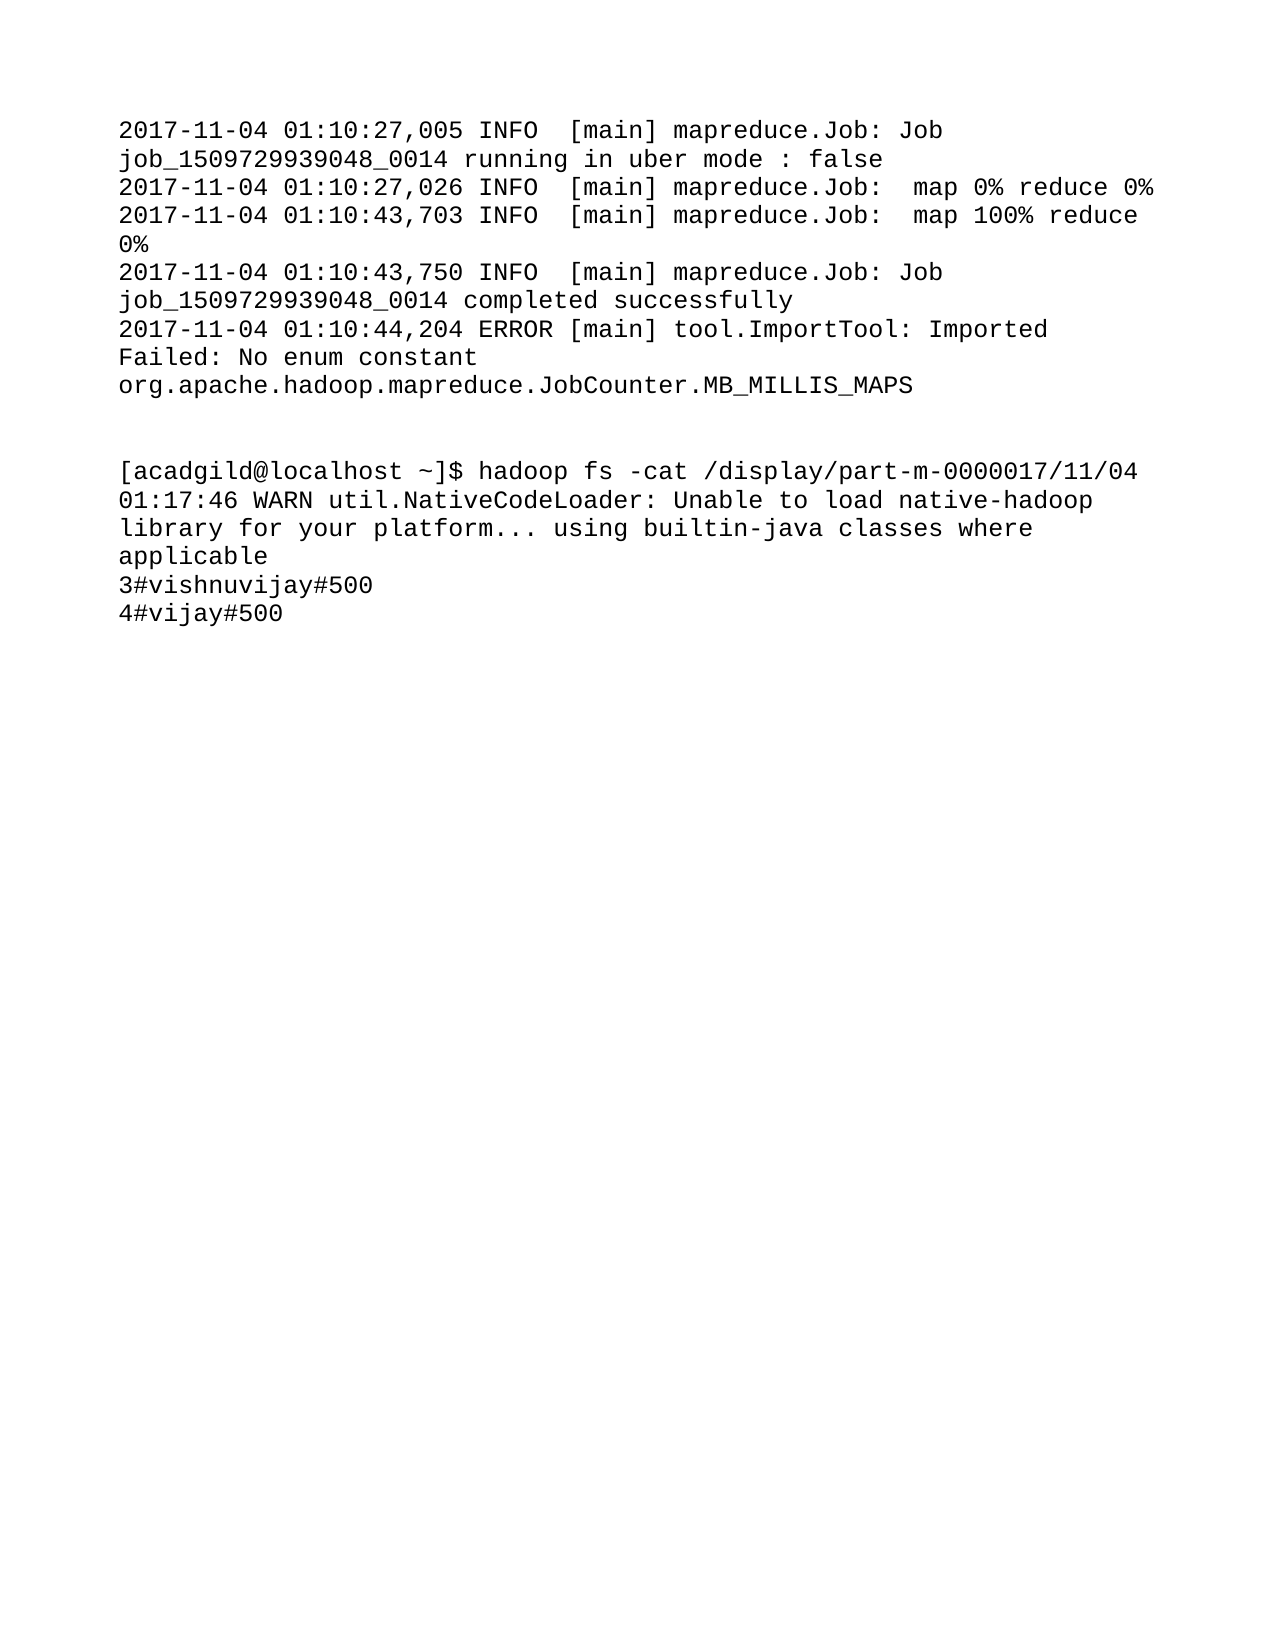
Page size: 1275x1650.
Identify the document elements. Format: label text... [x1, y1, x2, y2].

text 2017-11-04 01:10:27,005 INFO [main] mapreduce.Job: Job job_1509729939048_0014 running in uber mode : false [118, 118, 1157, 175]
text [acadgild@localhost ~]$ hadoop fs -cat /display/part-m-0000017/11/04 01:17:46 WARN util.NativeCodeLoader: Unable to load native-hadoop library for your platform... using builtin-java classes where applicable [118, 459, 1157, 572]
text 2017-11-04 01:10:43,750 INFO [main] mapreduce.Job: Job job_1509729939048_0014 completed successfully [118, 260, 1157, 316]
text 2017-11-04 01:10:44,204 ERROR [main] tool.ImportTool: Imported Failed: No enum constant org.apache.hadoop.mapreduce.JobCounter.MB_MILLIS_MAPS [118, 316, 1157, 401]
text 2017-11-04 01:10:43,703 INFO [main] mapreduce.Job: map 100% reduce 0% [118, 203, 1157, 260]
text 2017-11-04 01:10:27,026 INFO [main] mapreduce.Job: map 0% reduce 0% [118, 175, 1157, 203]
text 3#vishnuvijay#500 [118, 572, 1157, 601]
text 4#vijay#500 [118, 601, 1157, 629]
